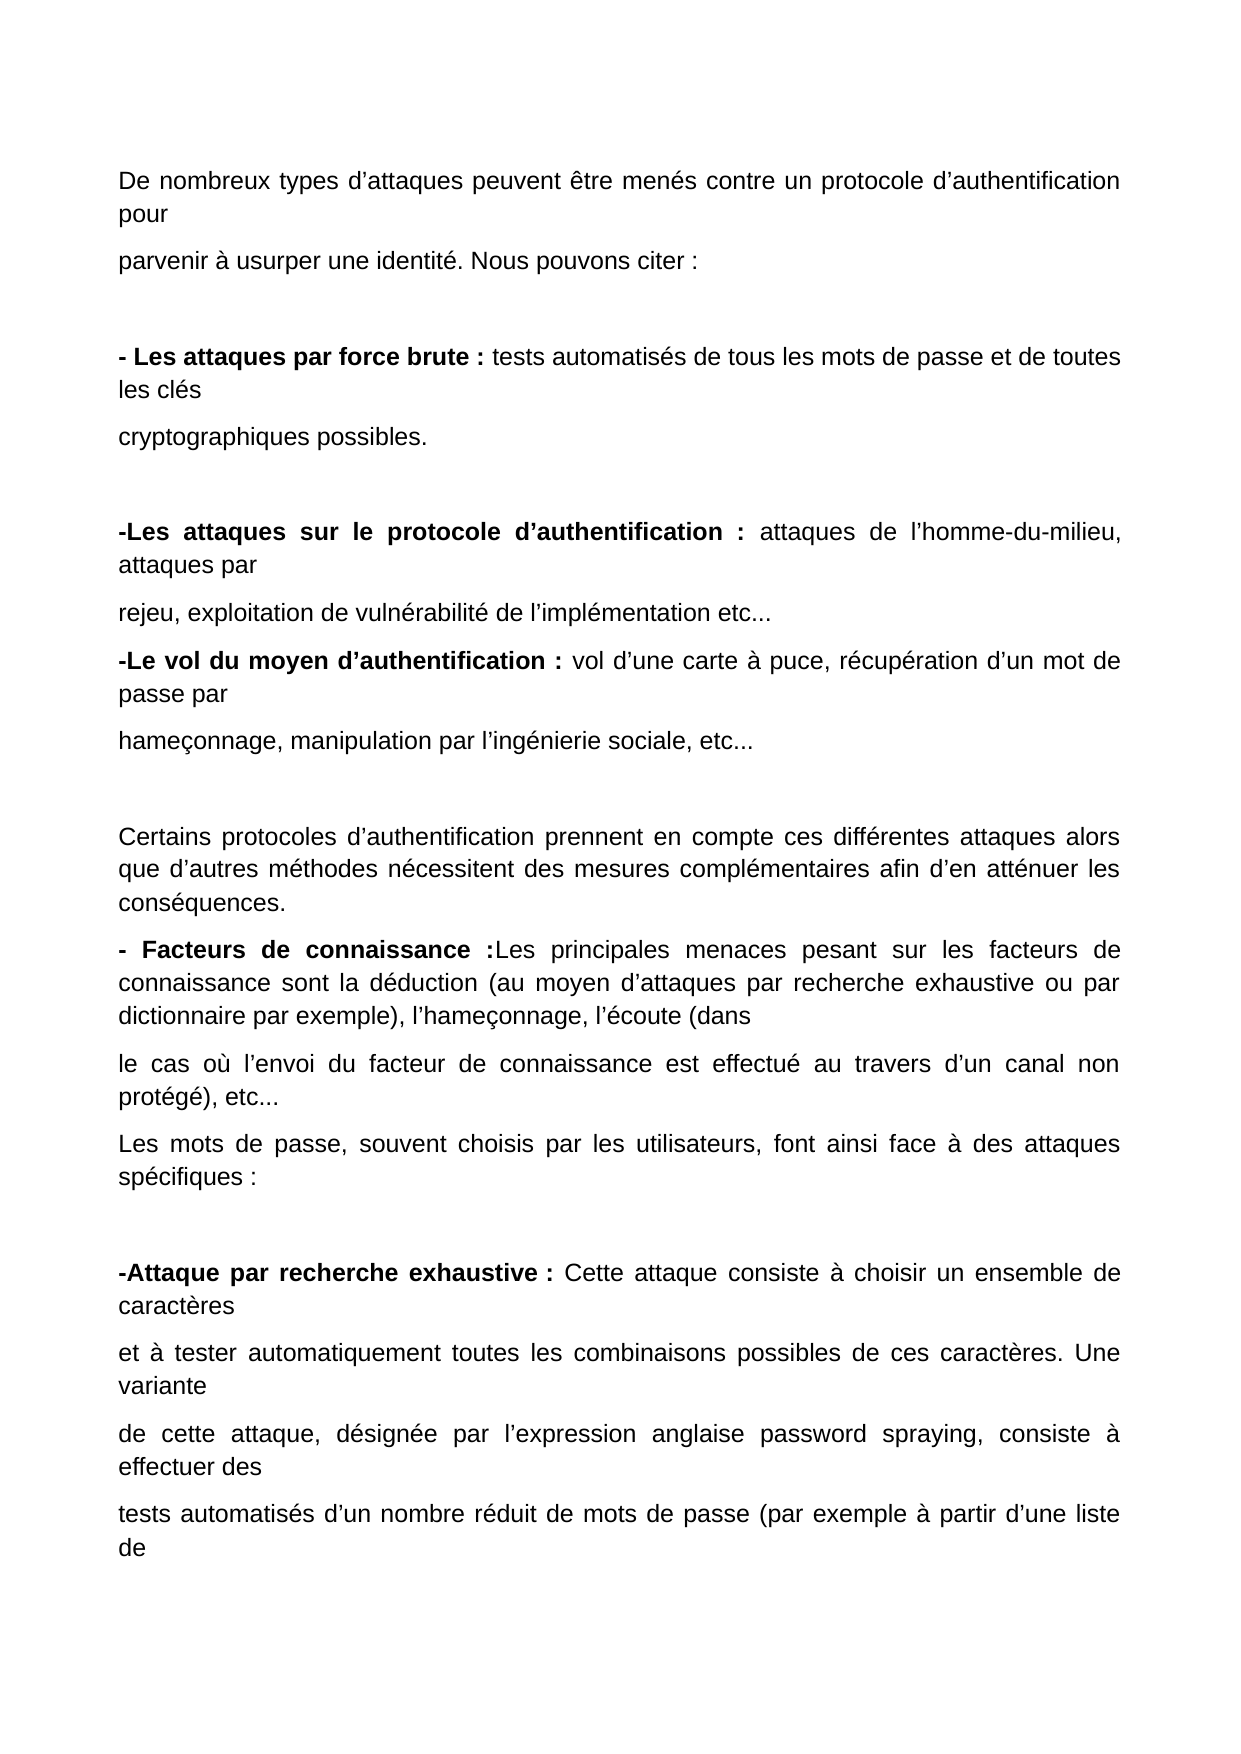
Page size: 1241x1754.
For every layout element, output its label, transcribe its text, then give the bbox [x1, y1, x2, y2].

text De nombreux types d’attaques peuvent être menés contre un protocole d’authentification pour [118, 166, 1122, 227]
text -Les attaques sur le protocole d’authentification : attaques de l’homme-du-milieu, attaques par [118, 517, 1122, 579]
text hameçonnage, manipulation par l’ingénierie sociale, etc... [118, 726, 1122, 755]
text cryptographiques possibles. [118, 422, 1122, 451]
text - Les attaques par force brute : tests automatisés de tous les mots de passe et de toutes les clés [118, 342, 1122, 403]
text tests automatisés d’un nombre réduit de mots de passe (par exemple à partir d’une liste de [118, 1499, 1122, 1561]
text le cas où l’envoi du facteur de connaissance est effectué au travers d’un canal non protégé), etc... [118, 1049, 1122, 1111]
text rejeu, exploitation de vulnérabilité de l’implémentation etc... [118, 598, 1122, 627]
text Les mots de passe, souvent choisis par les utilisateurs, font ainsi face à des attaques spécifiques : [118, 1129, 1122, 1191]
text Certains protocoles d’authentification prennent en compte ces différentes attaques alors que d’autres méthodes nécessitent des mesures complémentaires afin d’en atténuer les conséquences. [118, 821, 1122, 916]
text - Facteurs de connaissance :Les principales menaces pesant sur les facteurs de connaissance sont la déduction (au moyen d’attaques par recherche exhaustive ou par dictionnaire par exemple), l’hameçonnage, l’écoute (dans [118, 935, 1122, 1030]
text -Attaque par recherche exhaustive : Cette attaque consiste à choisir un ensemble de caractères [118, 1258, 1122, 1319]
text et à tester automatiquement toutes les combinaisons possibles de ces caractères. Une variante [118, 1338, 1122, 1400]
text parvenir à usurper une identité. Nous pouvons citer : [118, 246, 1122, 275]
text de cette attaque, désignée par l’expression anglaise password spraying, consiste à effectuer des [118, 1419, 1122, 1481]
text -Le vol du moyen d’authentification : vol d’une carte à puce, récupération d’un mot de passe par [118, 646, 1122, 707]
